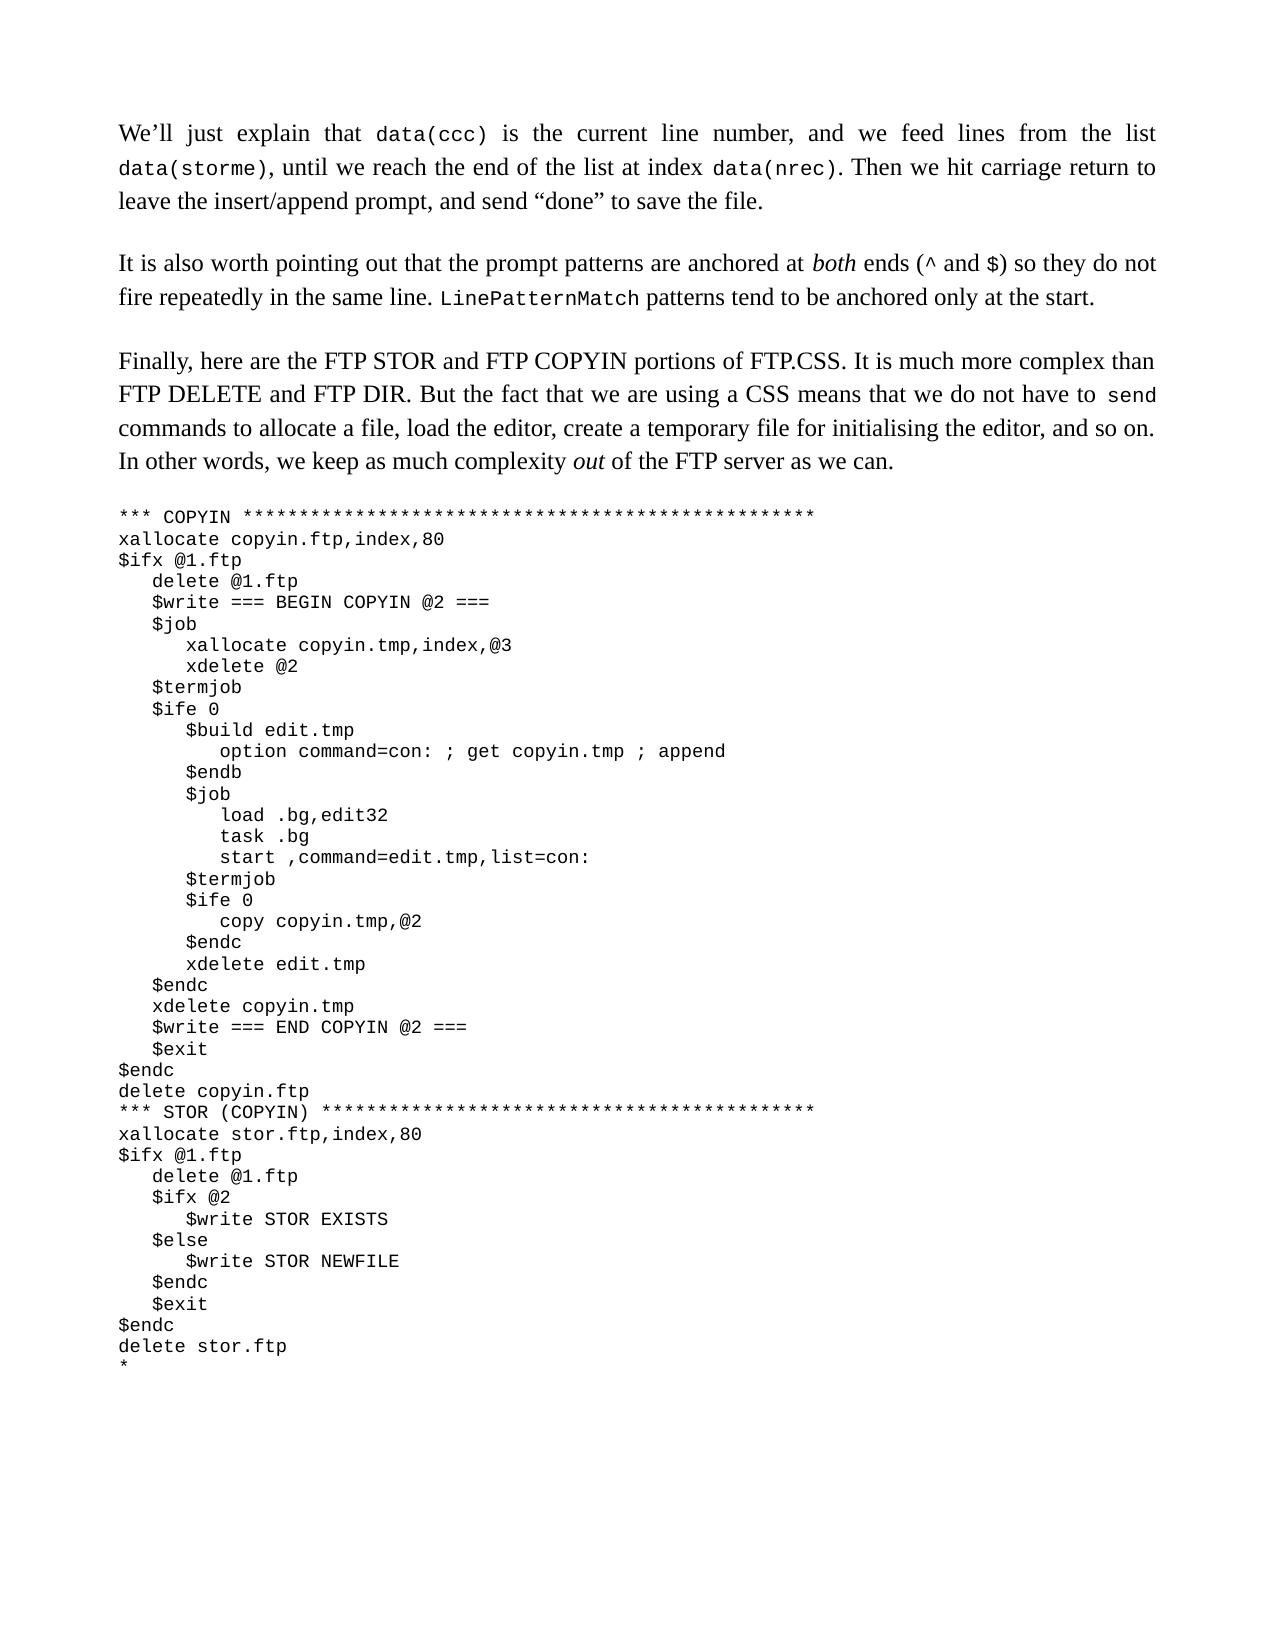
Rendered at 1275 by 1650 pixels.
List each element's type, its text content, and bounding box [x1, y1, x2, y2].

text $ifx @2 [118, 1188, 1157, 1209]
text $write === END COPYIN @2 === [118, 1018, 1157, 1039]
text $write STOR NEWFILE [118, 1252, 1157, 1273]
text xallocate stor.ftp,index,80 [118, 1124, 1157, 1146]
text xdelete edit.tmp [118, 954, 1157, 976]
text *** STOR (COPYIN) ******************************************** [118, 1103, 1157, 1124]
text $endc [118, 976, 1157, 997]
text $ife 0 [118, 699, 1157, 721]
text $write === BEGIN COPYIN @2 === [118, 593, 1157, 614]
text task .bg [118, 827, 1157, 848]
text delete copyin.ftp [118, 1082, 1157, 1103]
text $ifx @1.ftp [118, 1146, 1157, 1167]
text delete stor.ftp [118, 1337, 1157, 1358]
text $endc [118, 1316, 1157, 1337]
text delete @1.ftp [118, 572, 1157, 593]
text start ,command=edit.tmp,list=con: [118, 848, 1157, 869]
text xdelete @2 [118, 657, 1157, 678]
text $termjob [118, 678, 1157, 699]
text xdelete copyin.tmp [118, 997, 1157, 1018]
text $job [118, 784, 1157, 806]
text *** COPYIN *************************************************** [118, 508, 1157, 529]
text $endb [118, 763, 1157, 784]
text $ife 0 [118, 891, 1157, 912]
text $termjob [118, 869, 1157, 891]
text $ifx @1.ftp [118, 551, 1157, 572]
text $endc [118, 933, 1157, 954]
text load .bg,edit32 [118, 806, 1157, 827]
text $job [118, 614, 1157, 636]
text $exit [118, 1039, 1157, 1061]
text We’ll just explain that data(ccc) is the current line number, and we feed lines from the list data(storme), until we reach the end of the list at index data(nrec). Then we hit carriage return to leave the insert/append prompt, and send “done” to save the file. [118, 118, 1157, 214]
text option command=con: ; get copyin.tmp ; append [118, 742, 1157, 763]
text $else [118, 1231, 1157, 1252]
text $endc [118, 1273, 1157, 1294]
text copy copyin.tmp,@2 [118, 912, 1157, 933]
text delete @1.ftp [118, 1167, 1157, 1188]
text $endc [118, 1061, 1157, 1082]
text * [118, 1358, 1157, 1379]
text $write STOR EXISTS [118, 1209, 1157, 1231]
text $exit [118, 1294, 1157, 1316]
text xallocate copyin.tmp,index,@3 [118, 636, 1157, 657]
text Finally, here are the FTP STOR and FTP COPYIN portions of FTP.CSS. It is much more complex than FTP DELETE and FTP DIR. But the fact that we are using a CSS means that we do not have to send commands to allocate a file, load the editor, create a temporary file for initialising the editor, and so on. In other words, we keep as much complexity out of the FTP server as we can. [118, 346, 1157, 474]
text xallocate copyin.ftp,index,80 [118, 529, 1157, 551]
text $build edit.tmp [118, 721, 1157, 742]
text It is also worth pointing out that the prompt patterns are anchored at both ends (^ and $) so they do not fire repeatedly in the same line. LinePatternMatch patterns tend to be anchored only at the start. [118, 248, 1157, 312]
